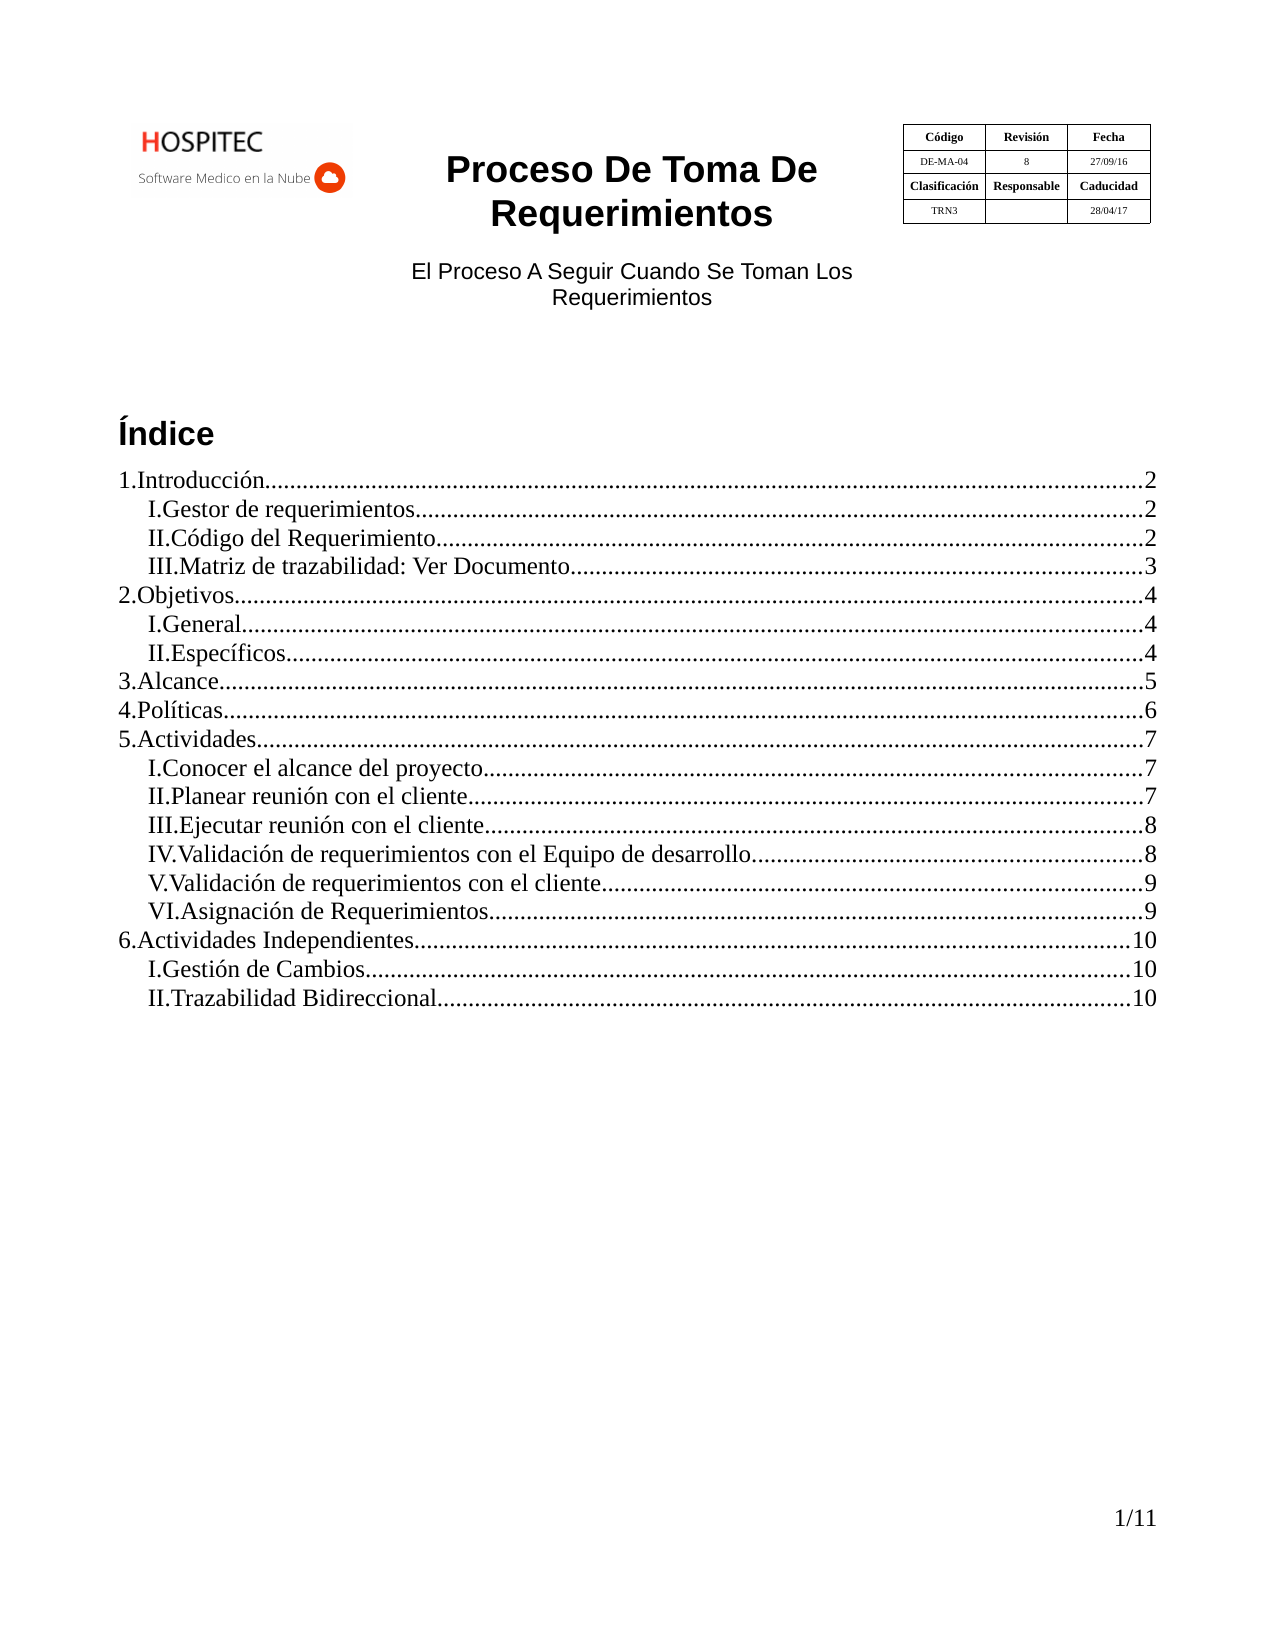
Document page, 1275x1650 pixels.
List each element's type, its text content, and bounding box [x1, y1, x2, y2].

text I.Gestor de requerimientos. 2 [148, 494, 1157, 523]
text I.Conocer el alcance del proyecto. 7 [148, 753, 1157, 781]
text I.Gestión de Cambios. 10 [148, 954, 1157, 983]
text V.Validación de requerimientos con el cliente. 9 [148, 868, 1157, 896]
text 2.Objetivos. 4 [118, 580, 1157, 609]
text I.General 4 [148, 609, 1157, 638]
text II.Específicos 4 [148, 638, 1157, 666]
text 3.Alcance. 5 [118, 666, 1157, 695]
text 5.Actividades. 7 [118, 724, 1157, 753]
text III.Matriz de trazabilidad: Ver Documento. 3 [148, 551, 1157, 580]
text III.Ejecutar reunión con el cliente. 8 [148, 810, 1157, 839]
text 4.Políticas. 6 [118, 695, 1157, 724]
text II.Trazabilidad Bidireccional. 10 [148, 983, 1157, 1011]
picture [131, 123, 353, 198]
text II.Planear reunión con el cliente. 7 [148, 781, 1157, 810]
text IV.Validación de requerimientos con el Equipo de desarrollo. 8 [148, 839, 1157, 868]
text VI.Asignación de Requerimientos. 9 [148, 896, 1157, 925]
text 1.Introducción 2 [118, 465, 1157, 494]
subtitle Índice [118, 414, 1157, 453]
text II.Código del Requerimiento. 2 [148, 523, 1157, 551]
text 6.Actividades Independientes 10 [118, 925, 1157, 954]
